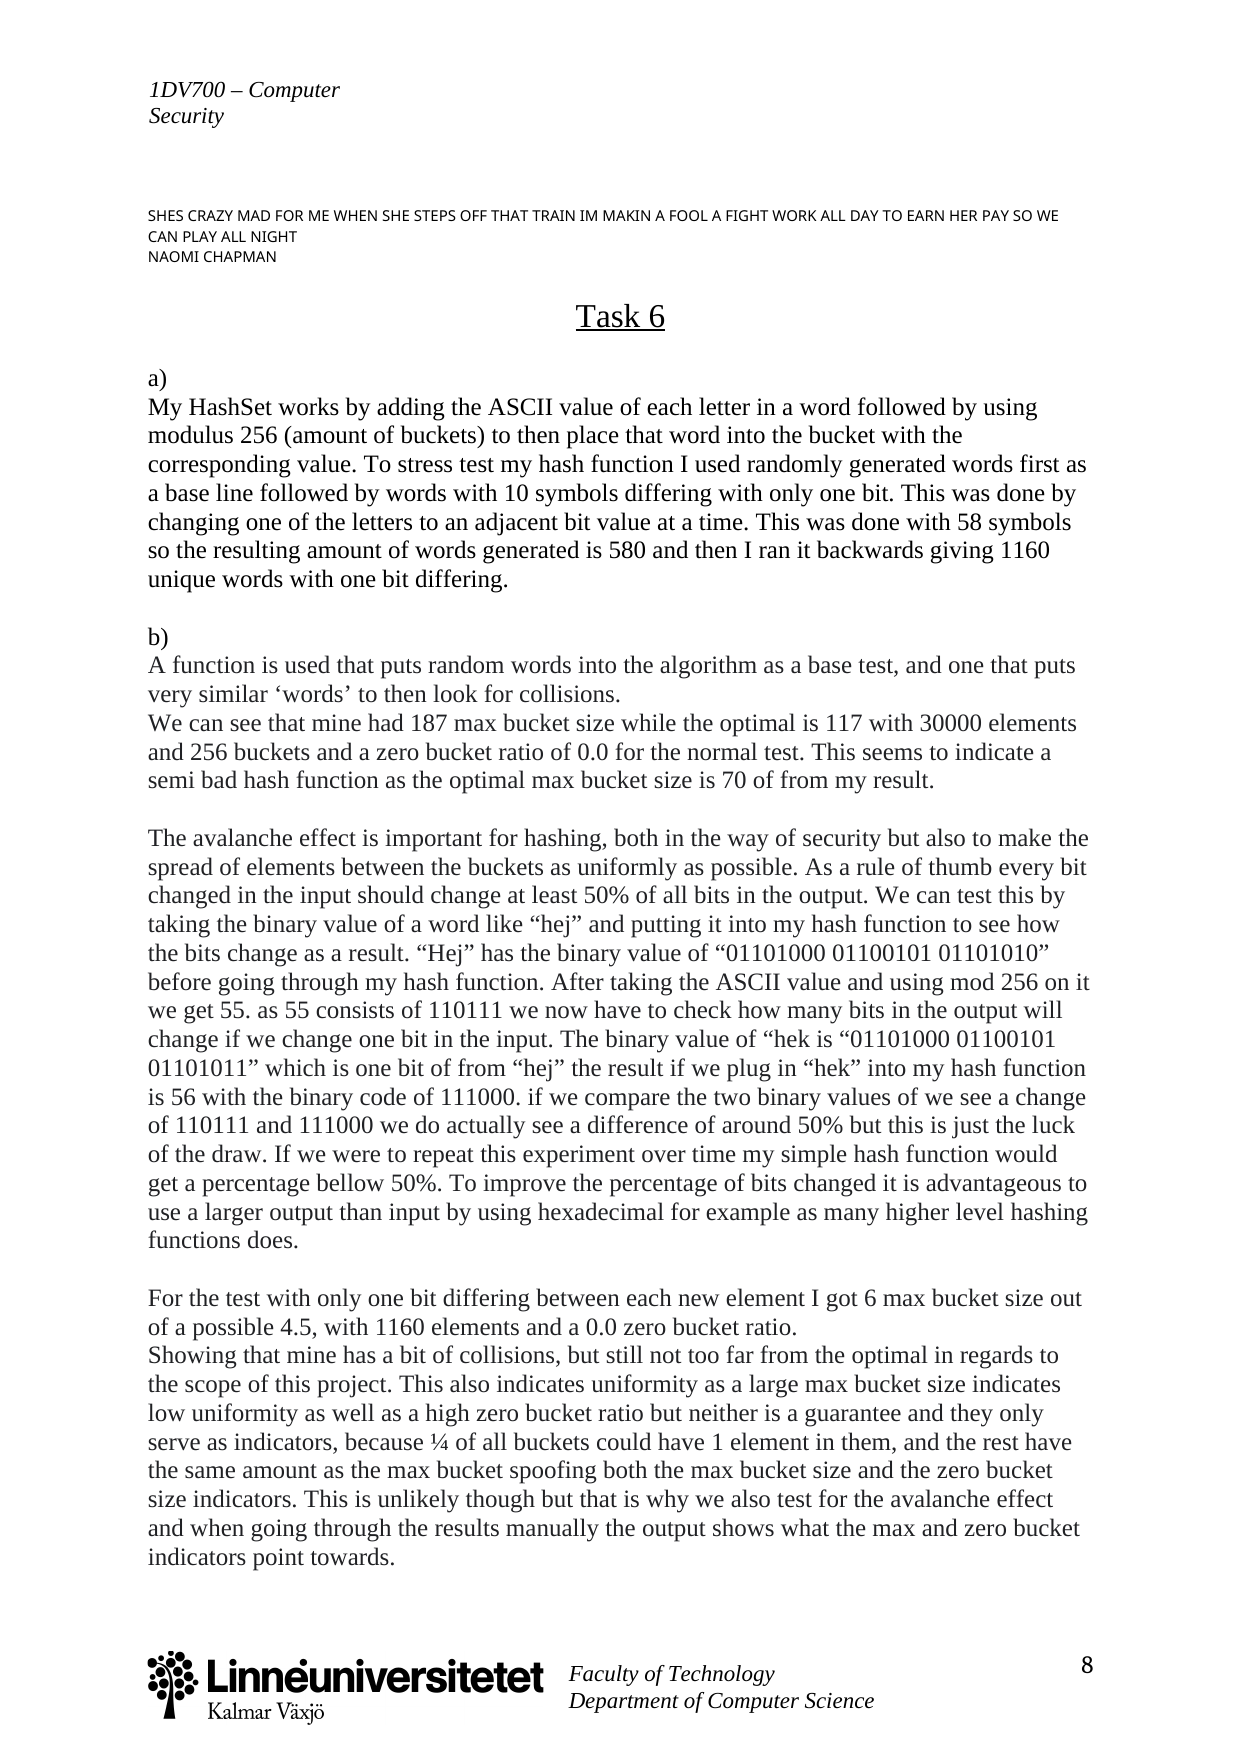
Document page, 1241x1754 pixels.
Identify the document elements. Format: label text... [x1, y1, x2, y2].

text A function is used that puts random words into the algorithm as a base test, and one that puts very similar ‘words’ to then look for collisions. [148, 650, 1093, 708]
picture [147, 1651, 544, 1725]
text For the test with only one bit differing between each new element I got 6 max bucket size out of a possible 4.5, with 1160 elements and a 0.0 zero bucket ratio. [148, 1283, 1093, 1340]
text SHES CRAZY MAD FOR ME WHEN SHE STEPS OFF THAT TRAIN IM MAKIN A FOOL A FIGHT WORK ALL DAY TO EARN HER PAY SO WE CAN PLAY ALL NIGHT [148, 206, 1093, 247]
text Showing that mine has a bit of collisions, but still not too far from the optimal in regards to the scope of this project. This also indicates uniformity as a large max bucket size indicates low uniformity as well as a high zero bucket ratio but neither is a guarantee and they only serve as indicators, because ¼ of all buckets could have 1 element in them, and the rest have the same amount as the max bucket spoofing both the max bucket size and the zero bucket size indicators. This is unlikely though but that is why we also test for the avalanche effect and when going through the results manually the output shows what the max and zero bucket indicators point towards. [148, 1340, 1093, 1570]
text We can see that mine had 187 max bucket size while the optimal is 117 with 30000 elements and 256 buckets and a zero bucket ratio of 0.0 for the normal test. This seems to indicate a semi bad hash function as the optimal max bucket size is 70 of from my result. [148, 708, 1093, 794]
text a) [148, 363, 1093, 392]
text b) [148, 622, 1093, 650]
text The avalanche effect is important for hashing, both in the way of security but also to make the spread of elements between the buckets as uniformly as possible. As a rule of thumb every bit changed in the input should change at least 50% of all bits in the output. We can test this by taking the binary value of a word like “hej” and putting it into my hash function to see how the bits change as a result. “Hej” has the binary value of “01101000 01100101 01101010” before going through my hash function. After taking the ASCII value and using mod 256 on it we get 55. as 55 consists of 110111 we now have to check how many bits in the output will change if we change one bit in the input. The binary value of “hek is “01101000 01100101 01101011” which is one bit of from “hej” the result if we plug in “hek” into my hash function is 56 with the binary code of 111000. if we compare the two binary values of we see a change of 110111 and 111000 we do actually see a difference of around 50% but this is just the luck of the draw. If we were to repeat this experiment over time my simple hash function would get a percentage bellow 50%. To improve the percentage of bits changed it is advantageous to use a larger output than input by using hexadecimal for example as many higher level hashing functions does. [148, 823, 1093, 1254]
text My HashSet works by adding the ASCII value of each letter in a word followed by using modulus 256 (amount of buckets) to then place that word into the bucket with the corresponding value. To stress test my hash function I used randomly generated words first as a base line followed by words with 10 symbols differing with only one bit. This was done by changing one of the letters to an adjacent bit value at a time. This was done with 58 symbols so the resulting amount of words generated is 580 and then I ran it backwards giving 1160 unique words with one bit differing. [148, 392, 1093, 593]
text Task 6 [148, 296, 1093, 334]
text NAOMI CHAPMAN [148, 247, 1093, 267]
